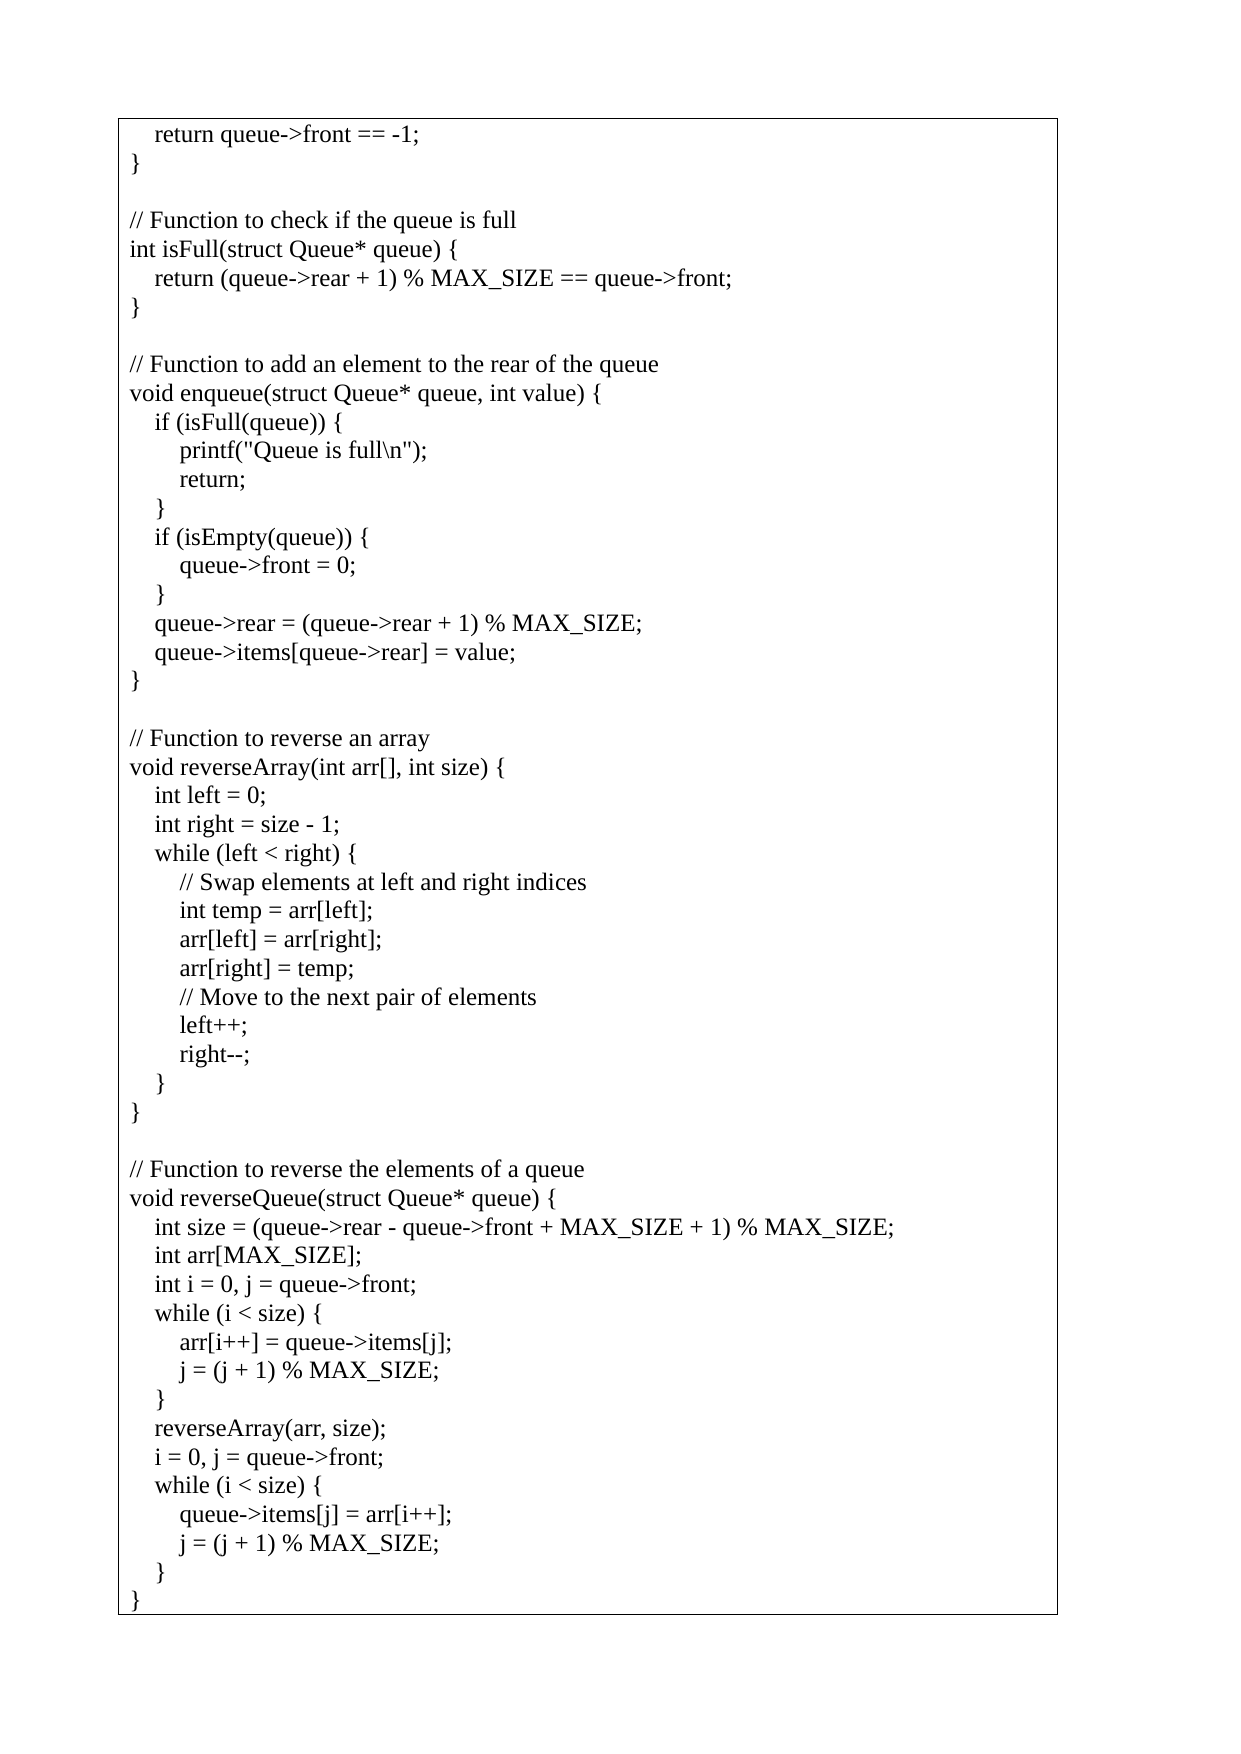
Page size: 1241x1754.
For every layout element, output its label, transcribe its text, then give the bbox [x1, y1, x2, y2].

table_cell return queue->front == -1; } // Function to check if the queue is full int isFull(struct Queue* queue) { return (queue->rear + 1) % MAX_SIZE == queue->front; } // Function to add an element to the rear of the queue void enqueue(struct Queue* queue, int value) { if (isFull(queue)) { printf("Queue is full\n"); return; } if (isEmpty(queue)) { queue->front = 0; } queue->rear = (queue->rear + 1) % MAX_SIZE; queue->items[queue->rear] = value; } // Function to reverse an array void reverseArray(int arr[], int size) { int left = 0; int right = size - 1; while (left < right) { // Swap elements at left and right indices int temp = arr[left]; arr[left] = arr[right]; arr[right] = temp; // Move to the next pair of elements left++; right--; } } // Function to reverse the elements of a queue void reverseQueue(struct Queue* queue) { int size = (queue->rear - queue->front + MAX_SIZE + 1) % MAX_SIZE; int arr[MAX_SIZE]; int i = 0, j = queue->front; while (i < size) { arr[i++] = queue->items[j]; j = (j + 1) % MAX_SIZE; } reverseArray(arr, size); i = 0, j = queue->front; while (i < size) { queue->items[j] = arr[i++]; j = (j + 1) % MAX_SIZE; } } [119, 119, 1057, 1614]
